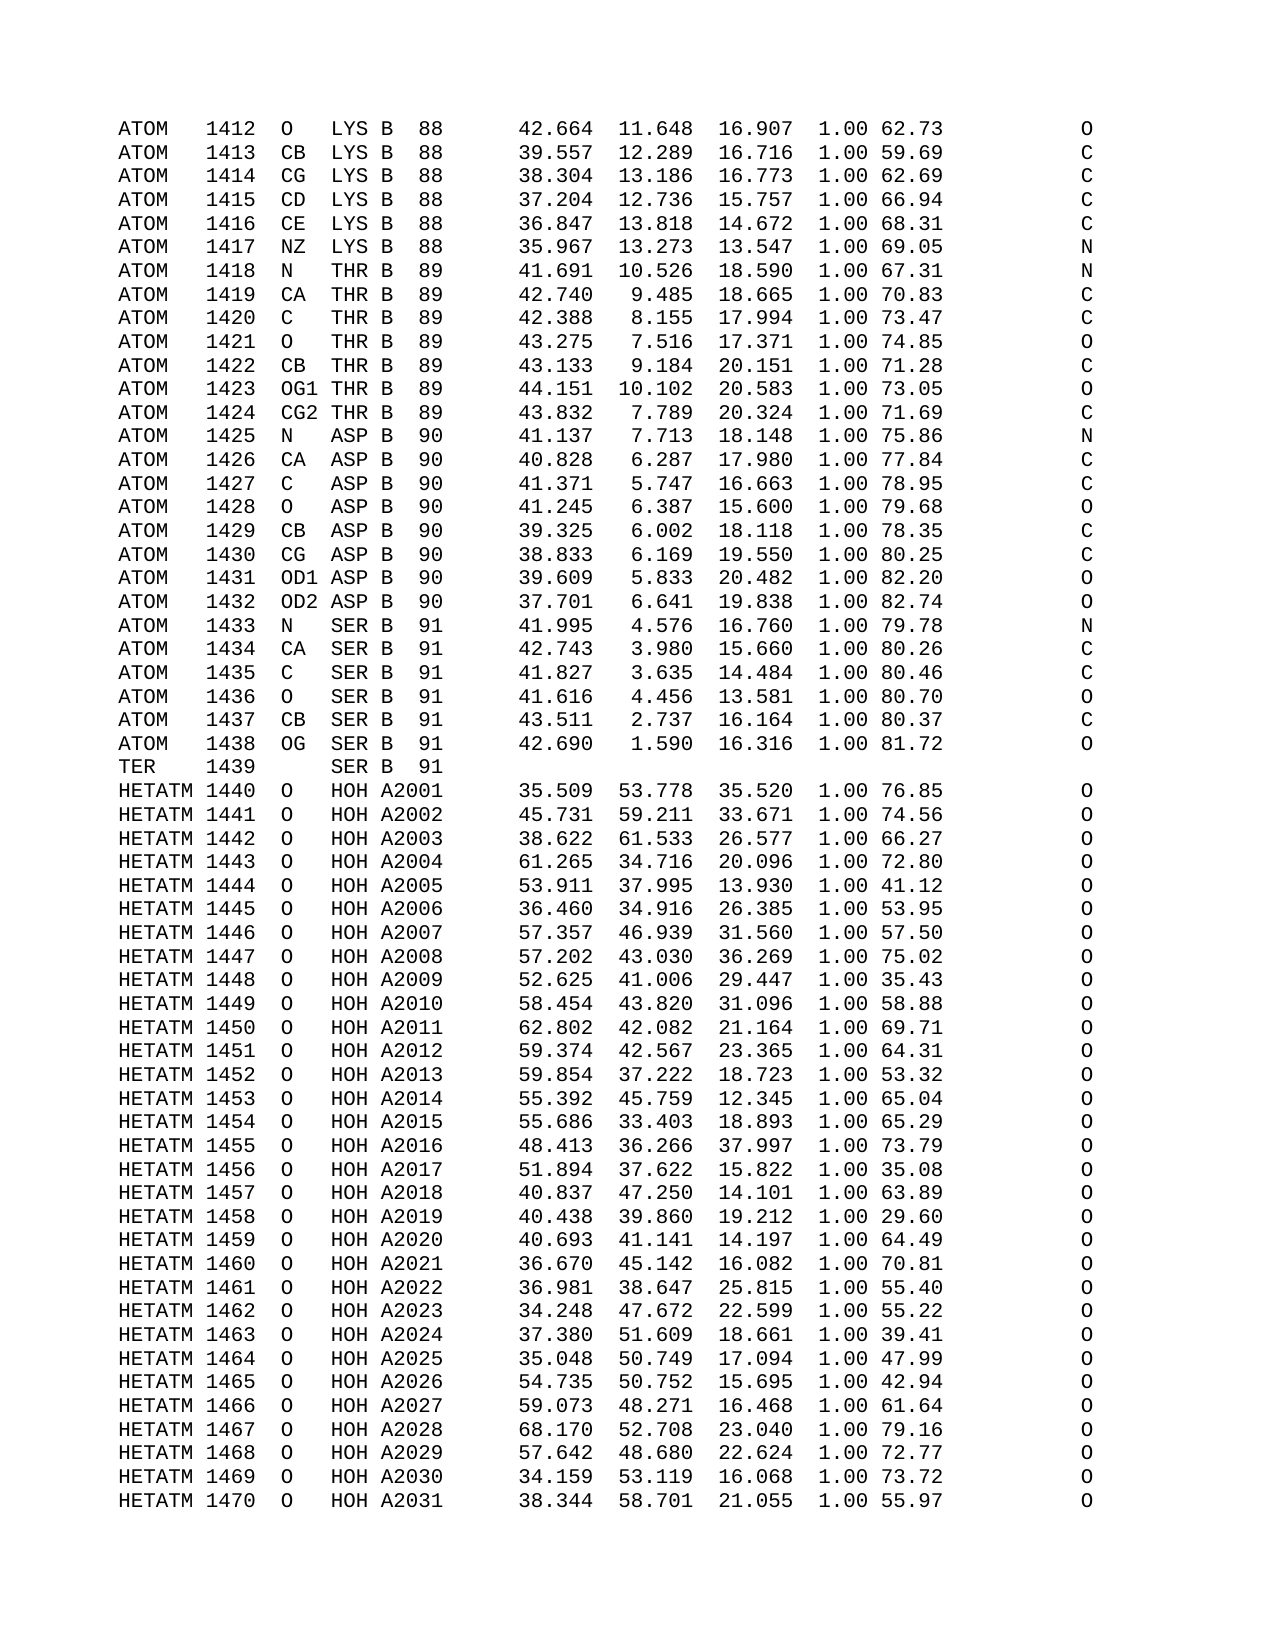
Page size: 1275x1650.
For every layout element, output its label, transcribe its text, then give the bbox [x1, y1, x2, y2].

text HETATM 1468 O HOH A2029 57.642 48.680 22.624 1.00 72.77 O [118, 1442, 1157, 1466]
text HETATM 1452 O HOH A2013 59.854 37.222 18.723 1.00 53.32 O [118, 1064, 1157, 1088]
text TER 1439 SER B 91 [118, 757, 1157, 780]
text HETATM 1463 O HOH A2024 37.380 51.609 18.661 1.00 39.41 O [118, 1324, 1157, 1348]
text ATOM 1419 CA THR B 89 42.740 9.485 18.665 1.00 70.83 C [118, 284, 1157, 307]
text HETATM 1449 O HOH A2010 58.454 43.820 31.096 1.00 58.88 O [118, 993, 1157, 1017]
text ATOM 1420 C THR B 89 42.388 8.155 17.994 1.00 73.47 C [118, 307, 1157, 331]
text HETATM 1444 O HOH A2005 53.911 37.995 13.930 1.00 41.12 O [118, 875, 1157, 898]
text ATOM 1433 N SER B 91 41.995 4.576 16.760 1.00 79.78 N [118, 615, 1157, 638]
text ATOM 1418 N THR B 89 41.691 10.526 18.590 1.00 67.31 N [118, 260, 1157, 284]
text ATOM 1421 O THR B 89 43.275 7.516 17.371 1.00 74.85 O [118, 331, 1157, 354]
text ATOM 1423 OG1 THR B 89 44.151 10.102 20.583 1.00 73.05 O [118, 378, 1157, 402]
text ATOM 1414 CG LYS B 88 38.304 13.186 16.773 1.00 62.69 C [118, 165, 1157, 189]
text HETATM 1453 O HOH A2014 55.392 45.759 12.345 1.00 65.04 O [118, 1088, 1157, 1111]
text ATOM 1422 CB THR B 89 43.133 9.184 20.151 1.00 71.28 C [118, 354, 1157, 378]
text HETATM 1462 O HOH A2023 34.248 47.672 22.599 1.00 55.22 O [118, 1300, 1157, 1324]
text HETATM 1458 O HOH A2019 40.438 39.860 19.212 1.00 29.60 O [118, 1206, 1157, 1229]
text ATOM 1428 O ASP B 90 41.245 6.387 15.600 1.00 79.68 O [118, 496, 1157, 520]
text ATOM 1417 NZ LYS B 88 35.967 13.273 13.547 1.00 69.05 N [118, 236, 1157, 260]
text ATOM 1431 OD1 ASP B 90 39.609 5.833 20.482 1.00 82.20 O [118, 567, 1157, 591]
text HETATM 1465 O HOH A2026 54.735 50.752 15.695 1.00 42.94 O [118, 1371, 1157, 1395]
text HETATM 1461 O HOH A2022 36.981 38.647 25.815 1.00 55.40 O [118, 1277, 1157, 1300]
text HETATM 1469 O HOH A2030 34.159 53.119 16.068 1.00 73.72 O [118, 1466, 1157, 1489]
text HETATM 1466 O HOH A2027 59.073 48.271 16.468 1.00 61.64 O [118, 1395, 1157, 1419]
text ATOM 1415 CD LYS B 88 37.204 12.736 15.757 1.00 66.94 C [118, 189, 1157, 213]
text HETATM 1456 O HOH A2017 51.894 37.622 15.822 1.00 35.08 O [118, 1158, 1157, 1182]
text HETATM 1440 O HOH A2001 35.509 53.778 35.520 1.00 76.85 O [118, 780, 1157, 804]
text HETATM 1451 O HOH A2012 59.374 42.567 23.365 1.00 64.31 O [118, 1040, 1157, 1064]
text ATOM 1435 C SER B 91 41.827 3.635 14.484 1.00 80.46 C [118, 662, 1157, 686]
text HETATM 1460 O HOH A2021 36.670 45.142 16.082 1.00 70.81 O [118, 1253, 1157, 1277]
text HETATM 1445 O HOH A2006 36.460 34.916 26.385 1.00 53.95 O [118, 898, 1157, 922]
text ATOM 1437 CB SER B 91 43.511 2.737 16.164 1.00 80.37 C [118, 709, 1157, 733]
text ATOM 1413 CB LYS B 88 39.557 12.289 16.716 1.00 59.69 C [118, 142, 1157, 165]
text ATOM 1424 CG2 THR B 89 43.832 7.789 20.324 1.00 71.69 C [118, 402, 1157, 426]
text HETATM 1447 O HOH A2008 57.202 43.030 36.269 1.00 75.02 O [118, 946, 1157, 969]
text HETATM 1464 O HOH A2025 35.048 50.749 17.094 1.00 47.99 O [118, 1348, 1157, 1371]
text ATOM 1427 C ASP B 90 41.371 5.747 16.663 1.00 78.95 C [118, 473, 1157, 496]
text ATOM 1426 CA ASP B 90 40.828 6.287 17.980 1.00 77.84 C [118, 449, 1157, 473]
text ATOM 1436 O SER B 91 41.616 4.456 13.581 1.00 80.70 O [118, 686, 1157, 709]
text HETATM 1457 O HOH A2018 40.837 47.250 14.101 1.00 63.89 O [118, 1182, 1157, 1206]
text ATOM 1416 CE LYS B 88 36.847 13.818 14.672 1.00 68.31 C [118, 213, 1157, 236]
text ATOM 1438 OG SER B 91 42.690 1.590 16.316 1.00 81.72 O [118, 733, 1157, 757]
text HETATM 1441 O HOH A2002 45.731 59.211 33.671 1.00 74.56 O [118, 804, 1157, 827]
text ATOM 1430 CG ASP B 90 38.833 6.169 19.550 1.00 80.25 C [118, 544, 1157, 567]
text HETATM 1443 O HOH A2004 61.265 34.716 20.096 1.00 72.80 O [118, 851, 1157, 875]
text ATOM 1434 CA SER B 91 42.743 3.980 15.660 1.00 80.26 C [118, 638, 1157, 662]
text HETATM 1442 O HOH A2003 38.622 61.533 26.577 1.00 66.27 O [118, 827, 1157, 851]
text HETATM 1459 O HOH A2020 40.693 41.141 14.197 1.00 64.49 O [118, 1229, 1157, 1253]
text HETATM 1448 O HOH A2009 52.625 41.006 29.447 1.00 35.43 O [118, 969, 1157, 993]
text HETATM 1467 O HOH A2028 68.170 52.708 23.040 1.00 79.16 O [118, 1419, 1157, 1442]
text HETATM 1454 O HOH A2015 55.686 33.403 18.893 1.00 65.29 O [118, 1111, 1157, 1135]
text HETATM 1450 O HOH A2011 62.802 42.082 21.164 1.00 69.71 O [118, 1017, 1157, 1040]
text ATOM 1432 OD2 ASP B 90 37.701 6.641 19.838 1.00 82.74 O [118, 591, 1157, 615]
text HETATM 1455 O HOH A2016 48.413 36.266 37.997 1.00 73.79 O [118, 1135, 1157, 1158]
text ATOM 1412 O LYS B 88 42.664 11.648 16.907 1.00 62.73 O [118, 118, 1157, 142]
text HETATM 1446 O HOH A2007 57.357 46.939 31.560 1.00 57.50 O [118, 922, 1157, 946]
text ATOM 1429 CB ASP B 90 39.325 6.002 18.118 1.00 78.35 C [118, 520, 1157, 544]
text HETATM 1470 O HOH A2031 38.344 58.701 21.055 1.00 55.97 O [118, 1489, 1157, 1513]
text ATOM 1425 N ASP B 90 41.137 7.713 18.148 1.00 75.86 N [118, 426, 1157, 449]
